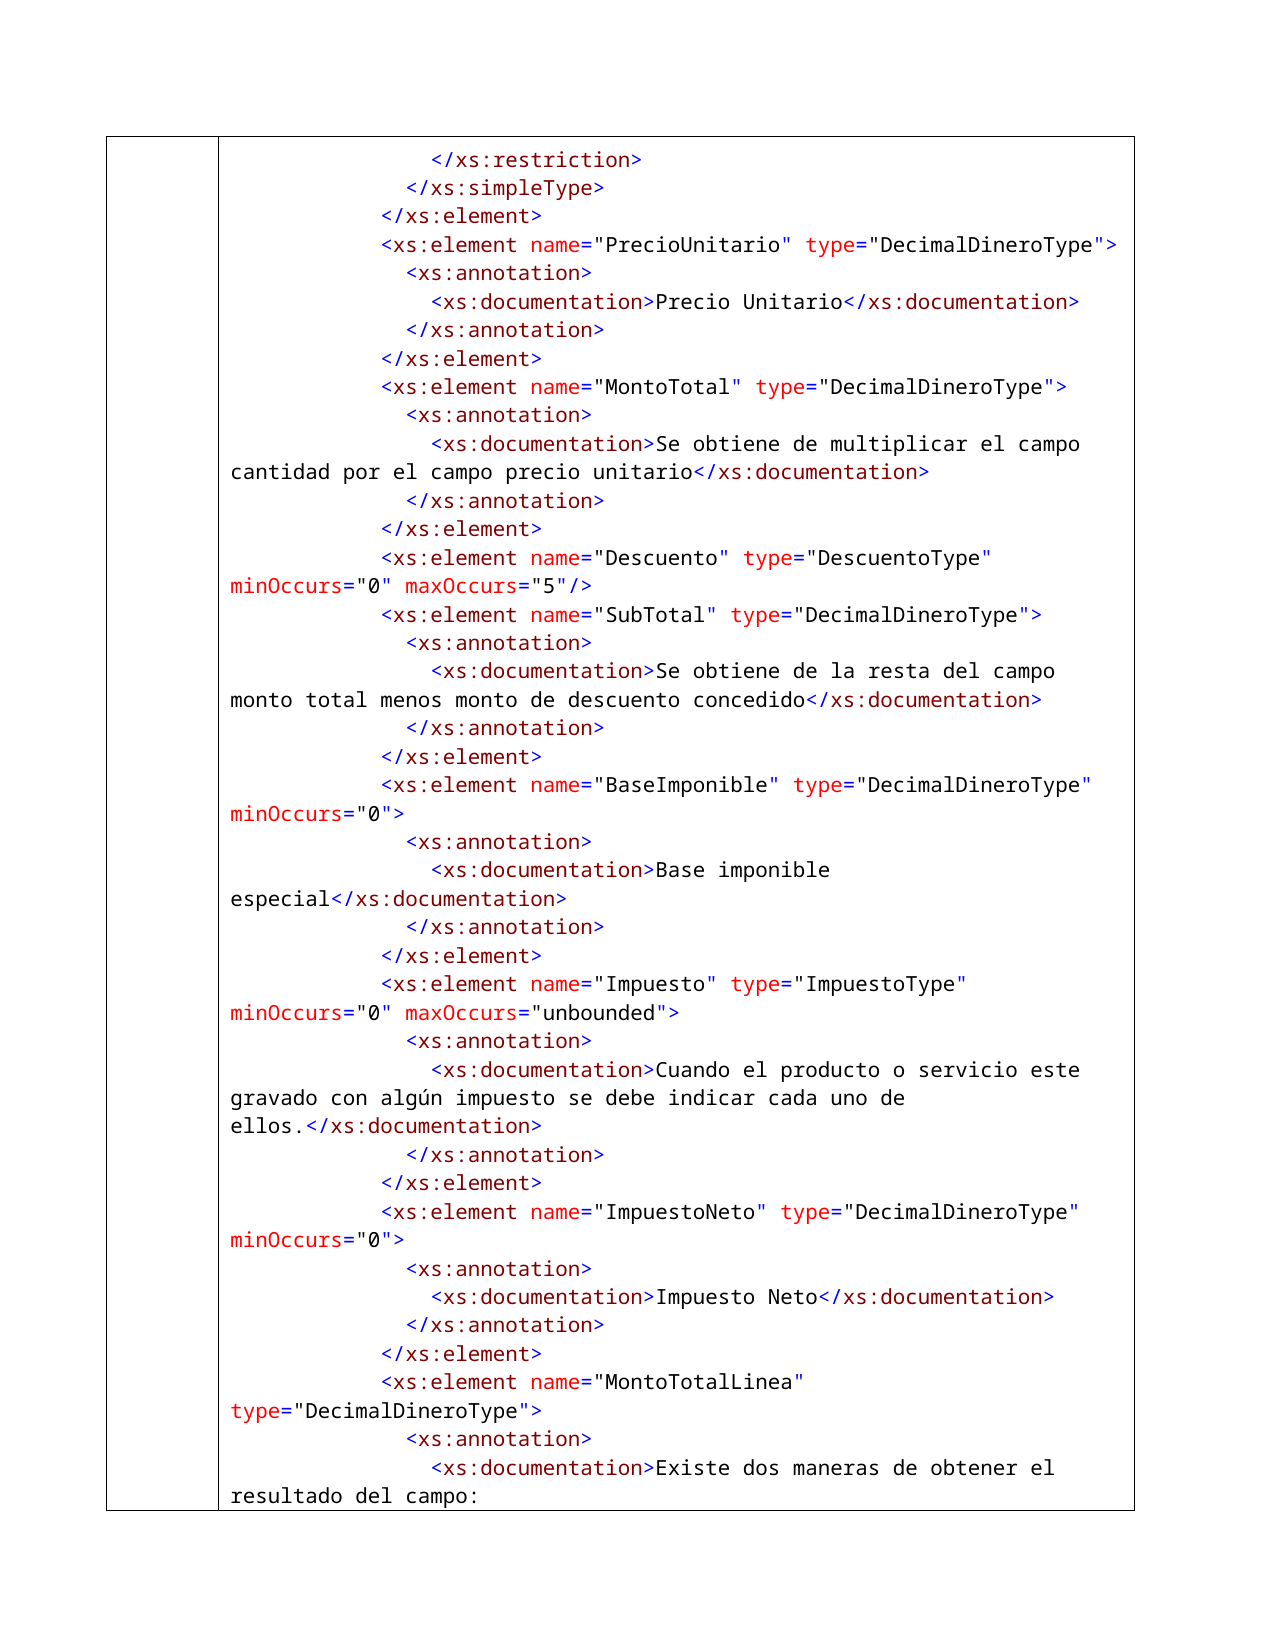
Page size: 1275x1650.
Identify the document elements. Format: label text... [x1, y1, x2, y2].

table_cell </xs:restriction> </xs:simpleType> </xs:element> <xs:element name="PrecioUnitario" type="DecimalDineroType"> <xs:annotation> <xs:documentation>Precio Unitario</xs:documentation> </xs:annotation> </xs:element> <xs:element name="MontoTotal" type="DecimalDineroType"> <xs:annotation> <xs:documentation>Se obtiene de multiplicar el campo cantidad por el campo precio unitario</xs:documentation> </xs:annotation> </xs:element> <xs:element name="Descuento" type="DescuentoType" minOccurs="0" maxOccurs="5"/> <xs:element name="SubTotal" type="DecimalDineroType"> <xs:annotation> <xs:documentation>Se obtiene de la resta del campo monto total menos monto de descuento concedido</xs:documentation> </xs:annotation> </xs:element> <xs:element name="BaseImponible" type="DecimalDineroType" minOccurs="0"> <xs:annotation> <xs:documentation>Base imponible especial</xs:documentation> </xs:annotation> </xs:element> <xs:element name="Impuesto" type="ImpuestoType" minOccurs="0" maxOccurs="unbounded"> <xs:annotation> <xs:documentation>Cuando el producto o servicio este gravado con algún impuesto se debe indicar cada uno de ellos.</xs:documentation> </xs:annotation> </xs:element> <xs:element name="ImpuestoNeto" type="DecimalDineroType" minOccurs="0"> <xs:annotation> <xs:documentation>Impuesto Neto</xs:documentation> </xs:annotation> </xs:element> <xs:element name="MontoTotalLinea" type="DecimalDineroType"> <xs:annotation> <xs:documentation>Existe dos maneras de obtener el resultado del campo: [219, 137, 1134, 1510]
table_cell [107, 137, 218, 1510]
